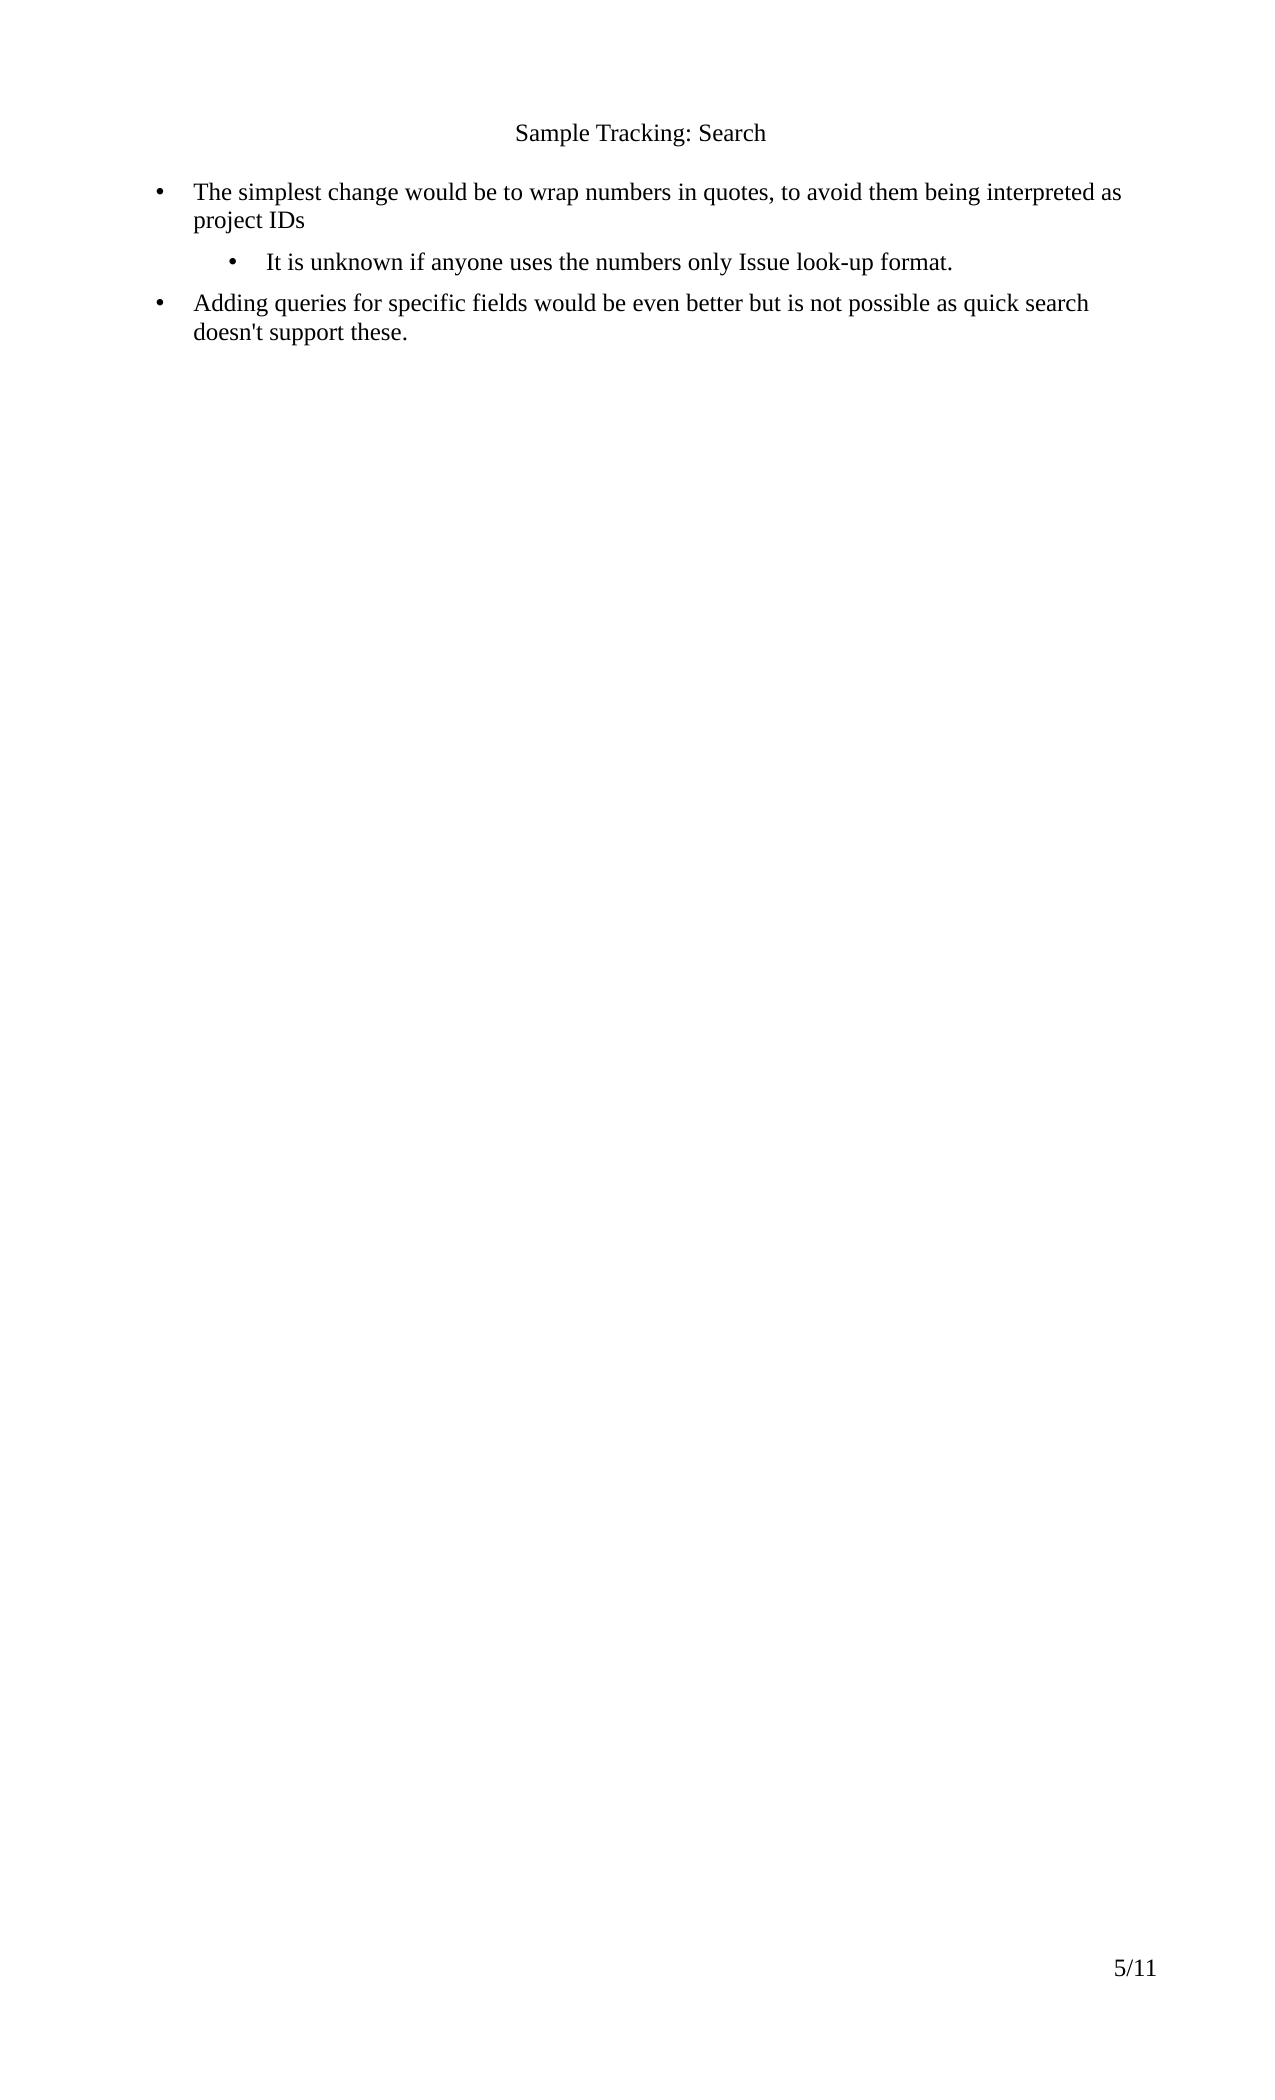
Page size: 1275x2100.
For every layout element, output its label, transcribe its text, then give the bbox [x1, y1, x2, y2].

list Adding queries for specific fields would be even better but is not possible as quick search doesn't support these. [156, 288, 1157, 346]
list The simplest change would be to wrap numbers in quotes, to avoid them being interpreted as project IDs [156, 177, 1157, 234]
list It is unknown if anyone uses the numbers only Issue look-up format. [228, 247, 1157, 276]
